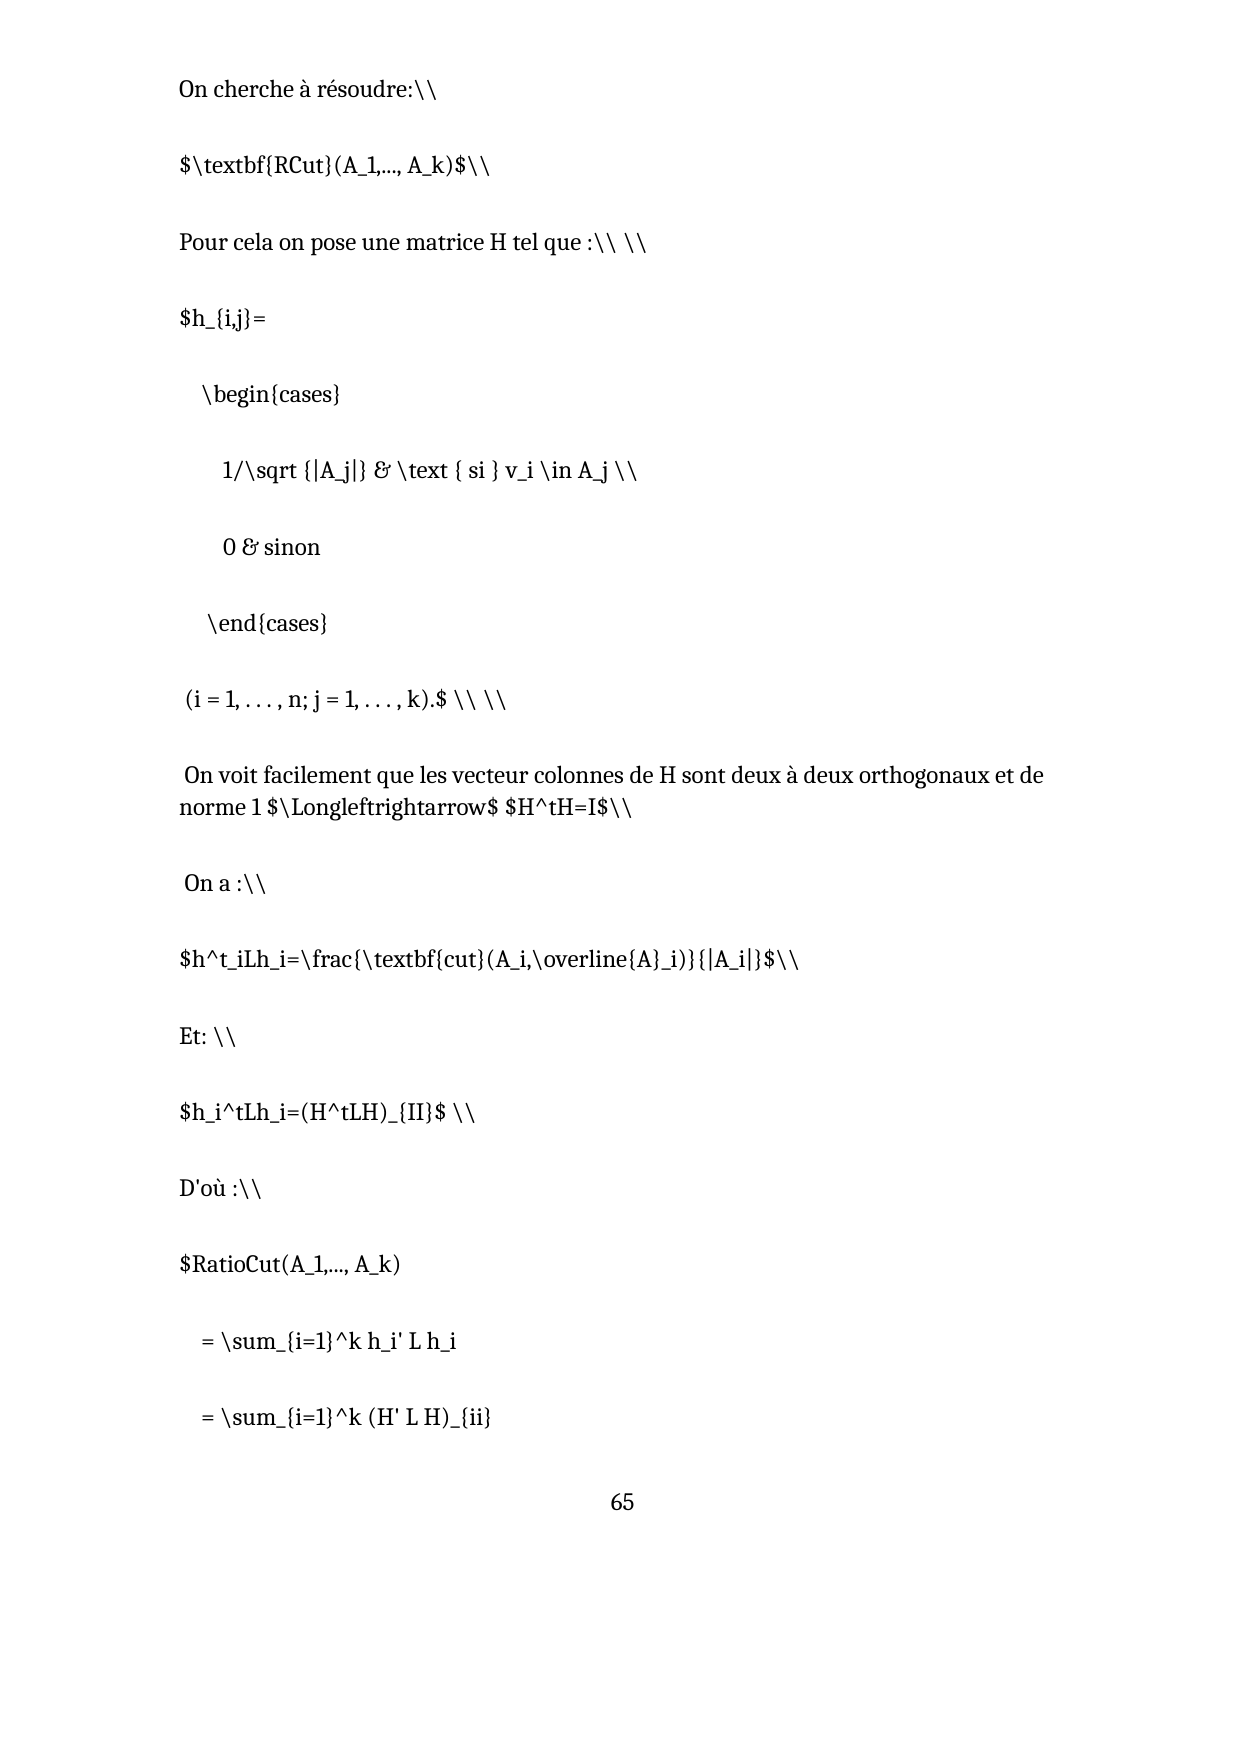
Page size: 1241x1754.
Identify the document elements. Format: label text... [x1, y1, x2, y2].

text (i = 1, . . . , n; j = 1, . . . , k).$ \\ \\ [179, 685, 1065, 714]
text 1/\sqrt {|A_j|} & \text { si } v_i \in A_j \\ [179, 456, 1065, 485]
text = \sum_{i=1}^k (H' L H)_{ii} [179, 1403, 1065, 1432]
text $h_{i,j}= [179, 304, 1065, 332]
text $\textbf{RCut}(A_1,..., A_k)$\\ [179, 151, 1065, 180]
text = \sum_{i=1}^k h_i' L h_i [179, 1327, 1065, 1355]
text D'où :\\ [179, 1174, 1065, 1203]
text Pour cela on pose une matrice H tel que :\\ \\ [179, 227, 1065, 256]
text $RatioCut(A_1,..., A_k) [179, 1250, 1065, 1279]
text On cherche à résoudre:\\ [179, 75, 1065, 104]
text \end{cases} [179, 609, 1065, 637]
text 0 & sinon [179, 532, 1065, 561]
text $h^t_iLh_i=\frac{\textbf{cut}(A_i,\overline{A}_i)}{|A_i|}$\\ [179, 945, 1065, 974]
text Et: \\ [179, 1022, 1065, 1050]
text \begin{cases} [179, 380, 1065, 409]
text $h_i^tLh_i=(H^tLH)_{II}$ \\ [179, 1098, 1065, 1127]
text On voit facilement que les vecteur colonnes de H sont deux à deux orthogonaux et de norme 1 $\Longleftrightarrow$ $H^tH=I$\\ [179, 761, 1065, 822]
text On a :\\ [179, 869, 1065, 898]
